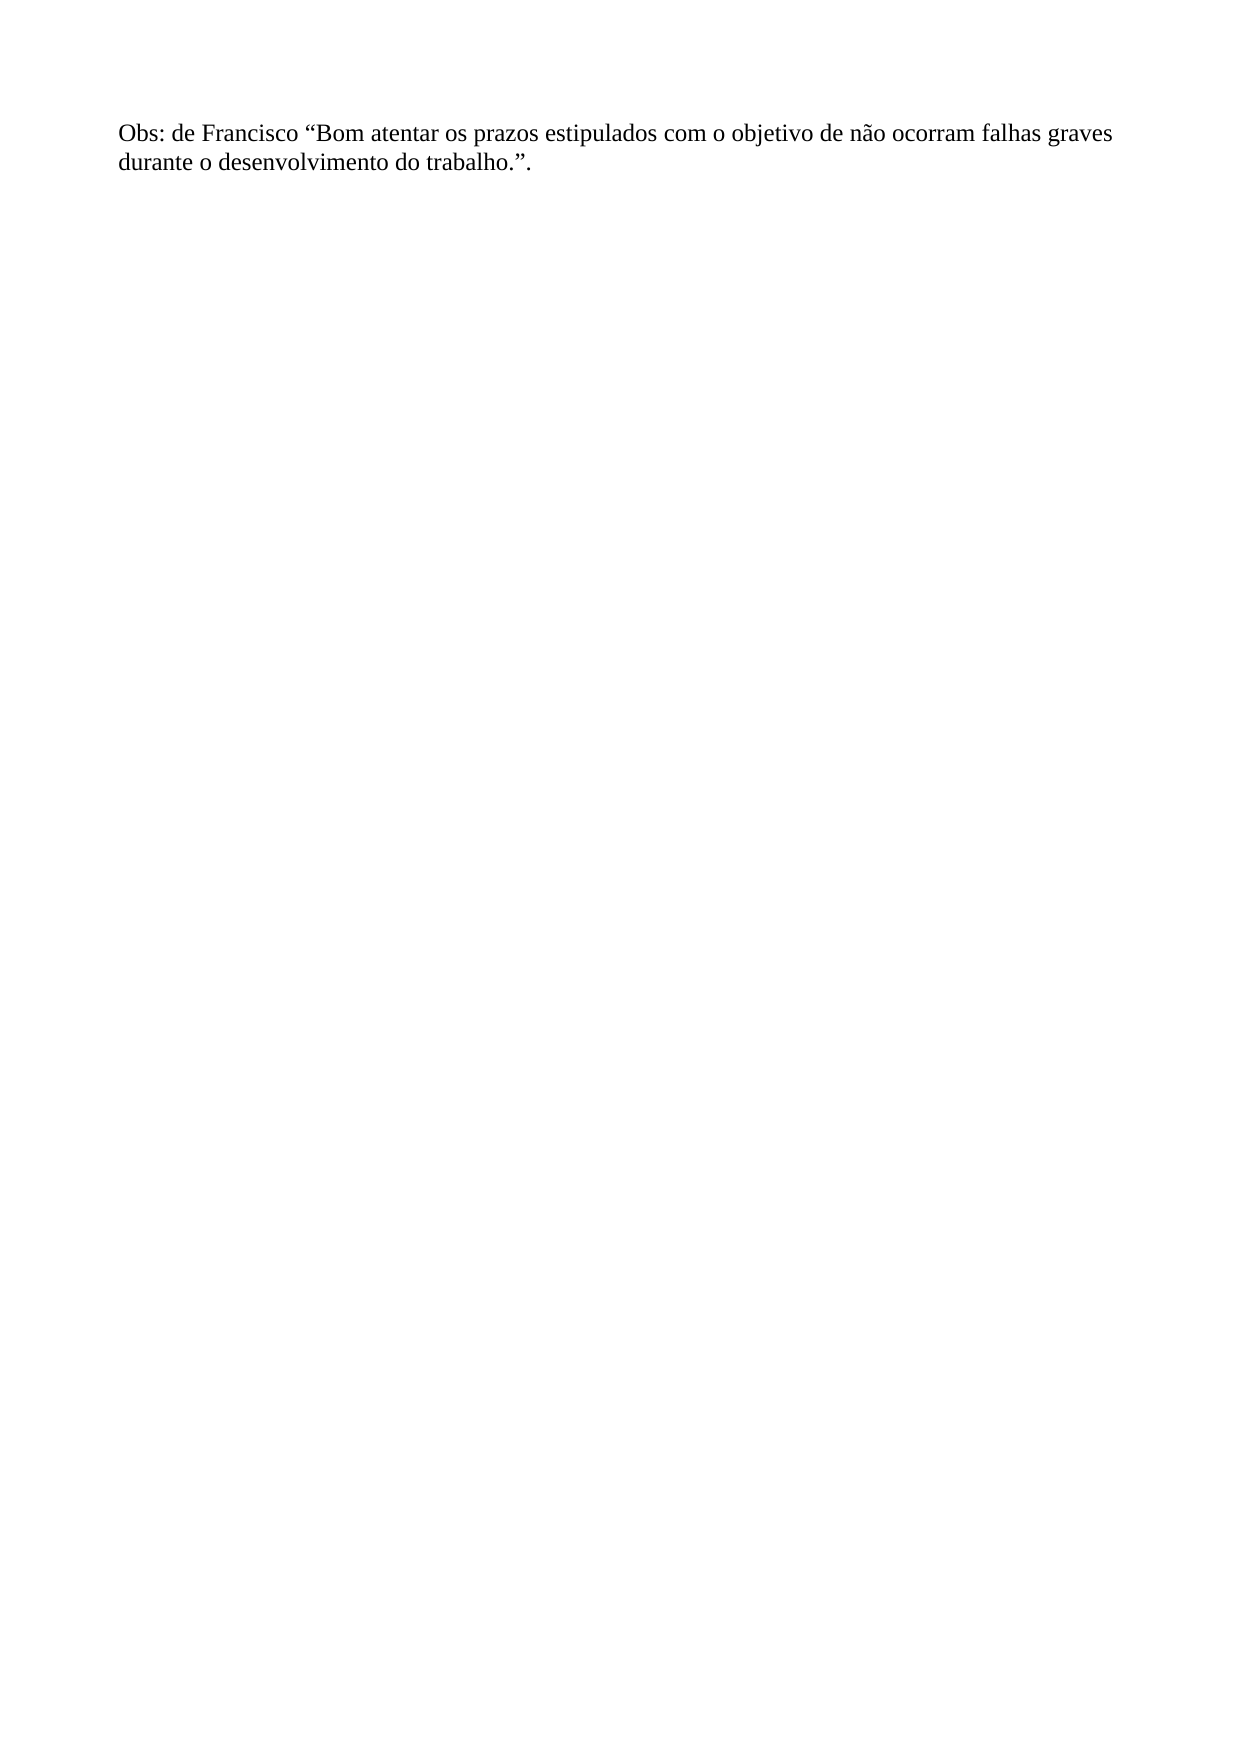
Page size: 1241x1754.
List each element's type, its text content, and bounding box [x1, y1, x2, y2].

text Obs: de Francisco “Bom atentar os prazos estipulados com o objetivo de não ocorram falhas graves durante o desenvolvimento do trabalho.”. [118, 118, 1122, 176]
